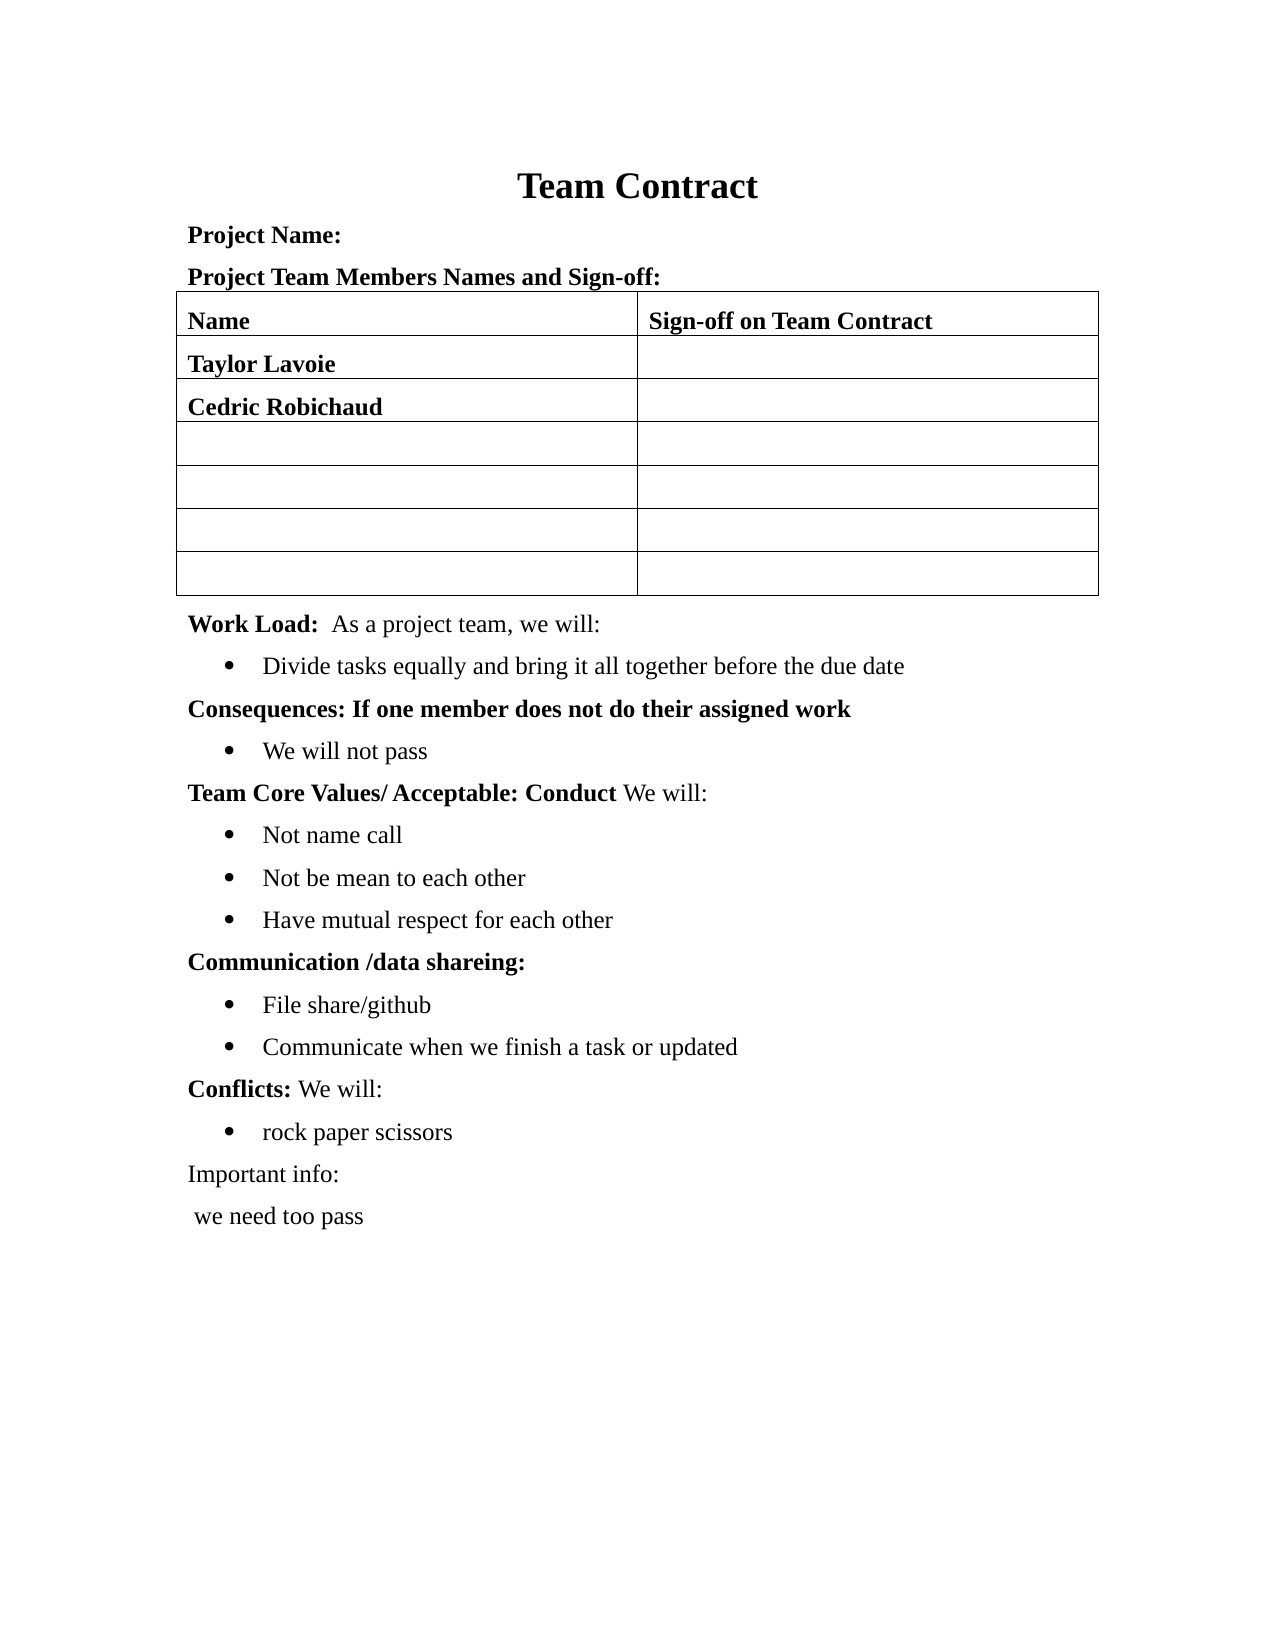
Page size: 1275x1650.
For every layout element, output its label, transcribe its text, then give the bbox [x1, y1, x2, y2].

table_header Sign-off on Team Contract [638, 292, 1098, 334]
table_cell [177, 466, 637, 508]
table_cell [177, 422, 637, 464]
text Work Load: As a project team, we will: [187, 609, 1087, 638]
table_header Name [177, 292, 637, 334]
text Consequences: If one member does not do their assigned work [187, 694, 1087, 722]
list rock paper scissors [225, 1117, 1087, 1145]
table_cell [638, 379, 1098, 421]
list Have mutual respect for each other [225, 905, 1087, 934]
list We will not pass [225, 736, 1087, 765]
table_cell [177, 552, 637, 594]
table_cell [638, 552, 1098, 594]
text Team Contract [187, 163, 1087, 207]
text we need too pass [187, 1201, 1087, 1230]
list Not be mean to each other [225, 863, 1087, 892]
table_cell [638, 509, 1098, 551]
text Project Name: [187, 220, 1087, 249]
list File share/github [225, 990, 1087, 1018]
table_cell [638, 466, 1098, 508]
table_cell [638, 336, 1098, 378]
list Divide tasks equally and bring it all together before the due date [225, 651, 1087, 680]
text Project Team Members Names and Sign-off: [187, 262, 1087, 291]
text Important info: [187, 1159, 1087, 1188]
text Communication /data shareing: [187, 947, 1087, 976]
text Conflicts: We will: [187, 1074, 1087, 1103]
list Not name call [225, 821, 1087, 849]
text Team Core Values/ Acceptable: Conduct We will: [187, 778, 1087, 807]
table_cell Taylor Lavoie [177, 336, 637, 378]
table_cell [638, 422, 1098, 464]
list Communicate when we finish a task or updated [225, 1032, 1087, 1061]
table_cell Cedric Robichaud [177, 379, 637, 421]
table_cell [177, 509, 637, 551]
